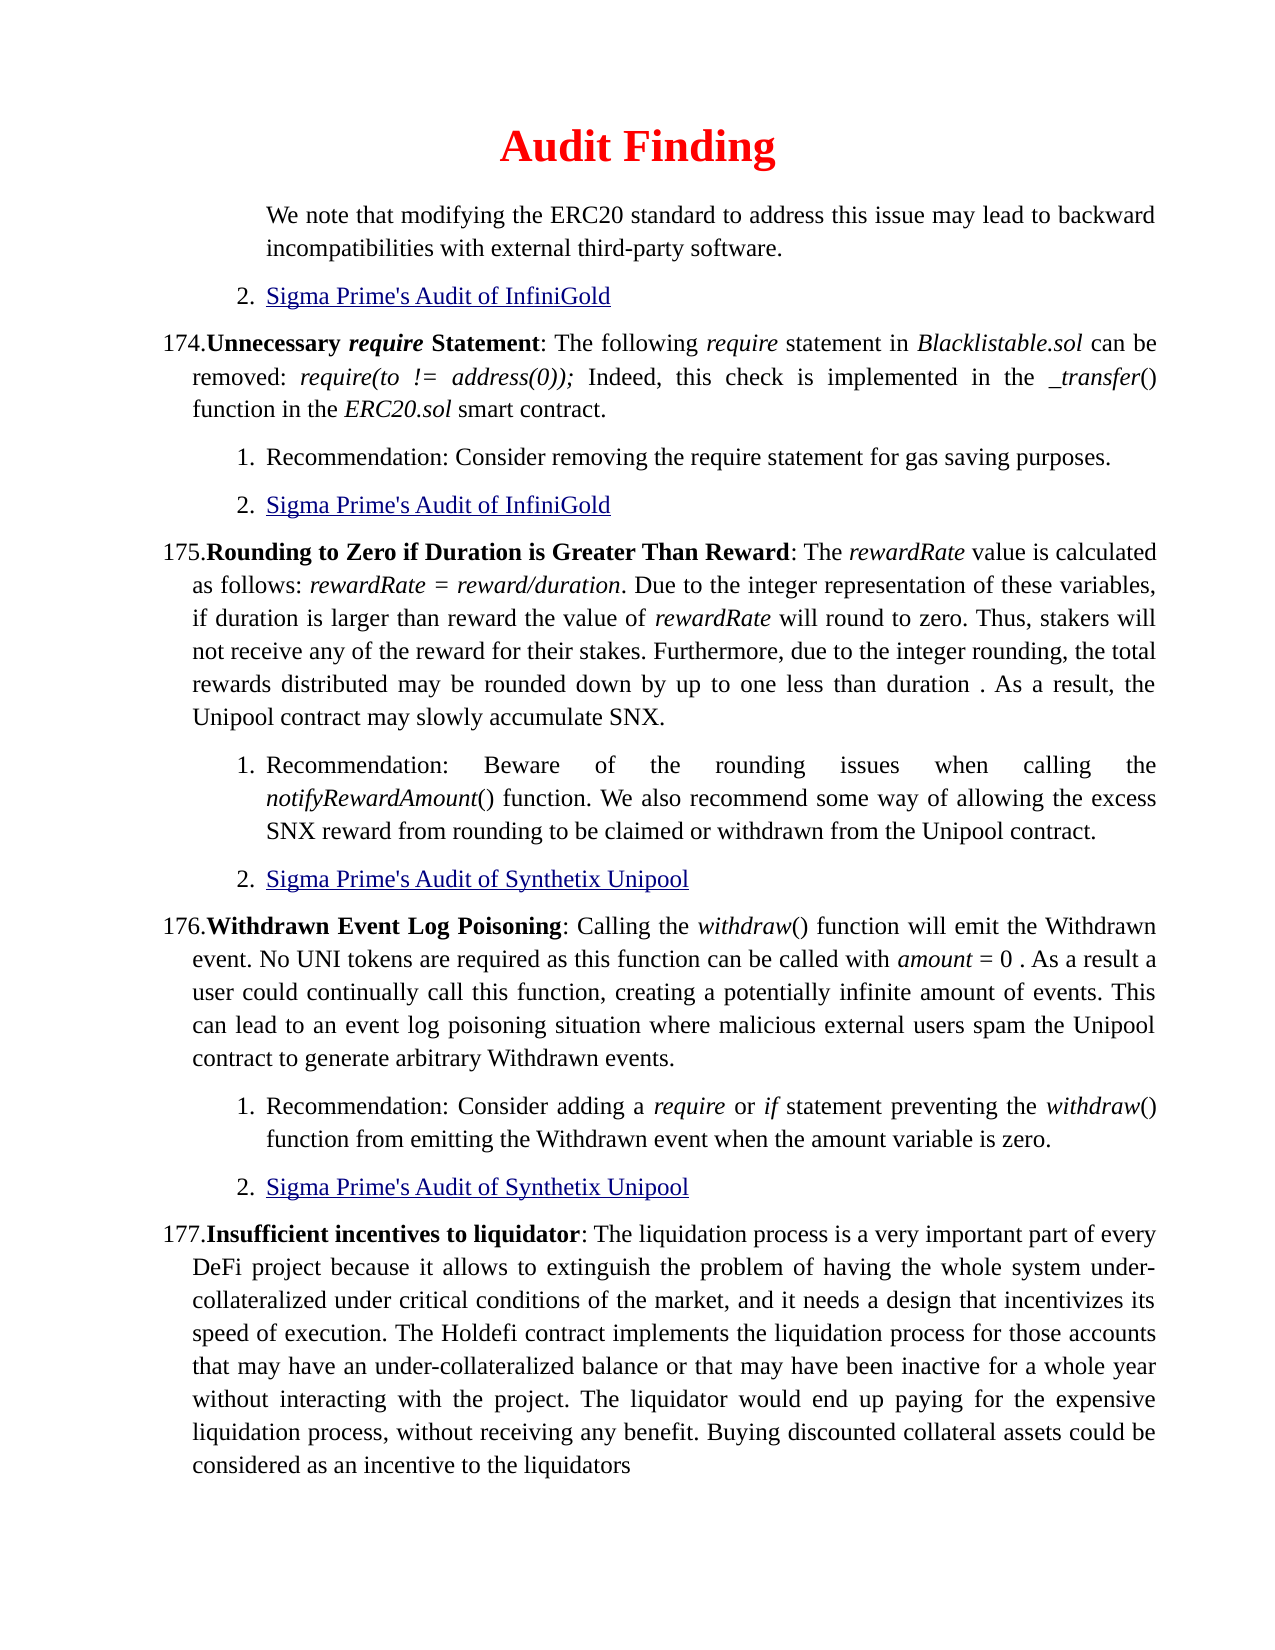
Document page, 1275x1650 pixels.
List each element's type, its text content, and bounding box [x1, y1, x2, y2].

list Rounding to Zero if Duration is Greater Than Reward: The rewardRate value is calculated as follows: rewardRate = reward/duration. Due to the integer representation of these variables, if duration is larger than reward the value of rewardRate will round to zero. Thus, stakers will not receive any of the reward for their stakes. Furthermore, due to the integer rounding, the total rewards distributed may be rounded down by up to one less than duration . As a result, the Unipool contract may slowly accumulate SNX. [162, 537, 1157, 731]
list Unnecessary require Statement: The following require statement in Blacklistable.sol can be removed: require(to != address(0)); Indeed, this check is implemented in the _transfer() function in the ERC20.sol smart contract. [162, 328, 1157, 423]
list Insufficient incentives to liquidator: The liquidation process is a very important part of every DeFi project because it allows to extinguish the problem of having the whole system under-collateralized under critical conditions of the market, and it needs a design that incentivizes its speed of execution. The Holdefi contract implements the liquidation process for those accounts that may have an under-collateralized balance or that may have been inactive for a whole year without interacting with the project. The liquidator would end up paying for the expensive liquidation process, without receiving any benefit. Buying discounted collateral assets could be considered as an incentive to the liquidators [162, 1219, 1157, 1479]
list Sigma Prime's Audit of InfiniGold [236, 490, 1157, 518]
list Sigma Prime's Audit of InfiniGold [236, 281, 1157, 310]
list We note that modifying the ERC20 standard to address this issue may lead to backward incompatibilities with external third-party software. [236, 200, 1157, 262]
list Recommendation: Beware of the rounding issues when calling the notifyRewardAmount() function. We also recommend some way of allowing the excess SNX reward from rounding to be claimed or withdrawn from the Unipool contract. [236, 750, 1157, 845]
list Sigma Prime's Audit of Synthetix Unipool [236, 864, 1157, 892]
list Withdrawn Event Log Poisoning: Calling the withdraw() function will emit the Withdrawn event. No UNI tokens are required as this function can be called with amount = 0 . As a result a user could continually call this function, creating a potentially infinite amount of events. This can lead to an event log poisoning situation where malicious external users spam the Unipool contract to generate arbitrary Withdrawn events. [162, 911, 1157, 1072]
list Recommendation: Consider adding a require or if statement preventing the withdraw() function from emitting the Withdrawn event when the amount variable is zero. [236, 1091, 1157, 1153]
list Recommendation: Consider removing the require statement for gas saving purposes. [236, 442, 1157, 471]
list Sigma Prime's Audit of Synthetix Unipool [236, 1172, 1157, 1200]
